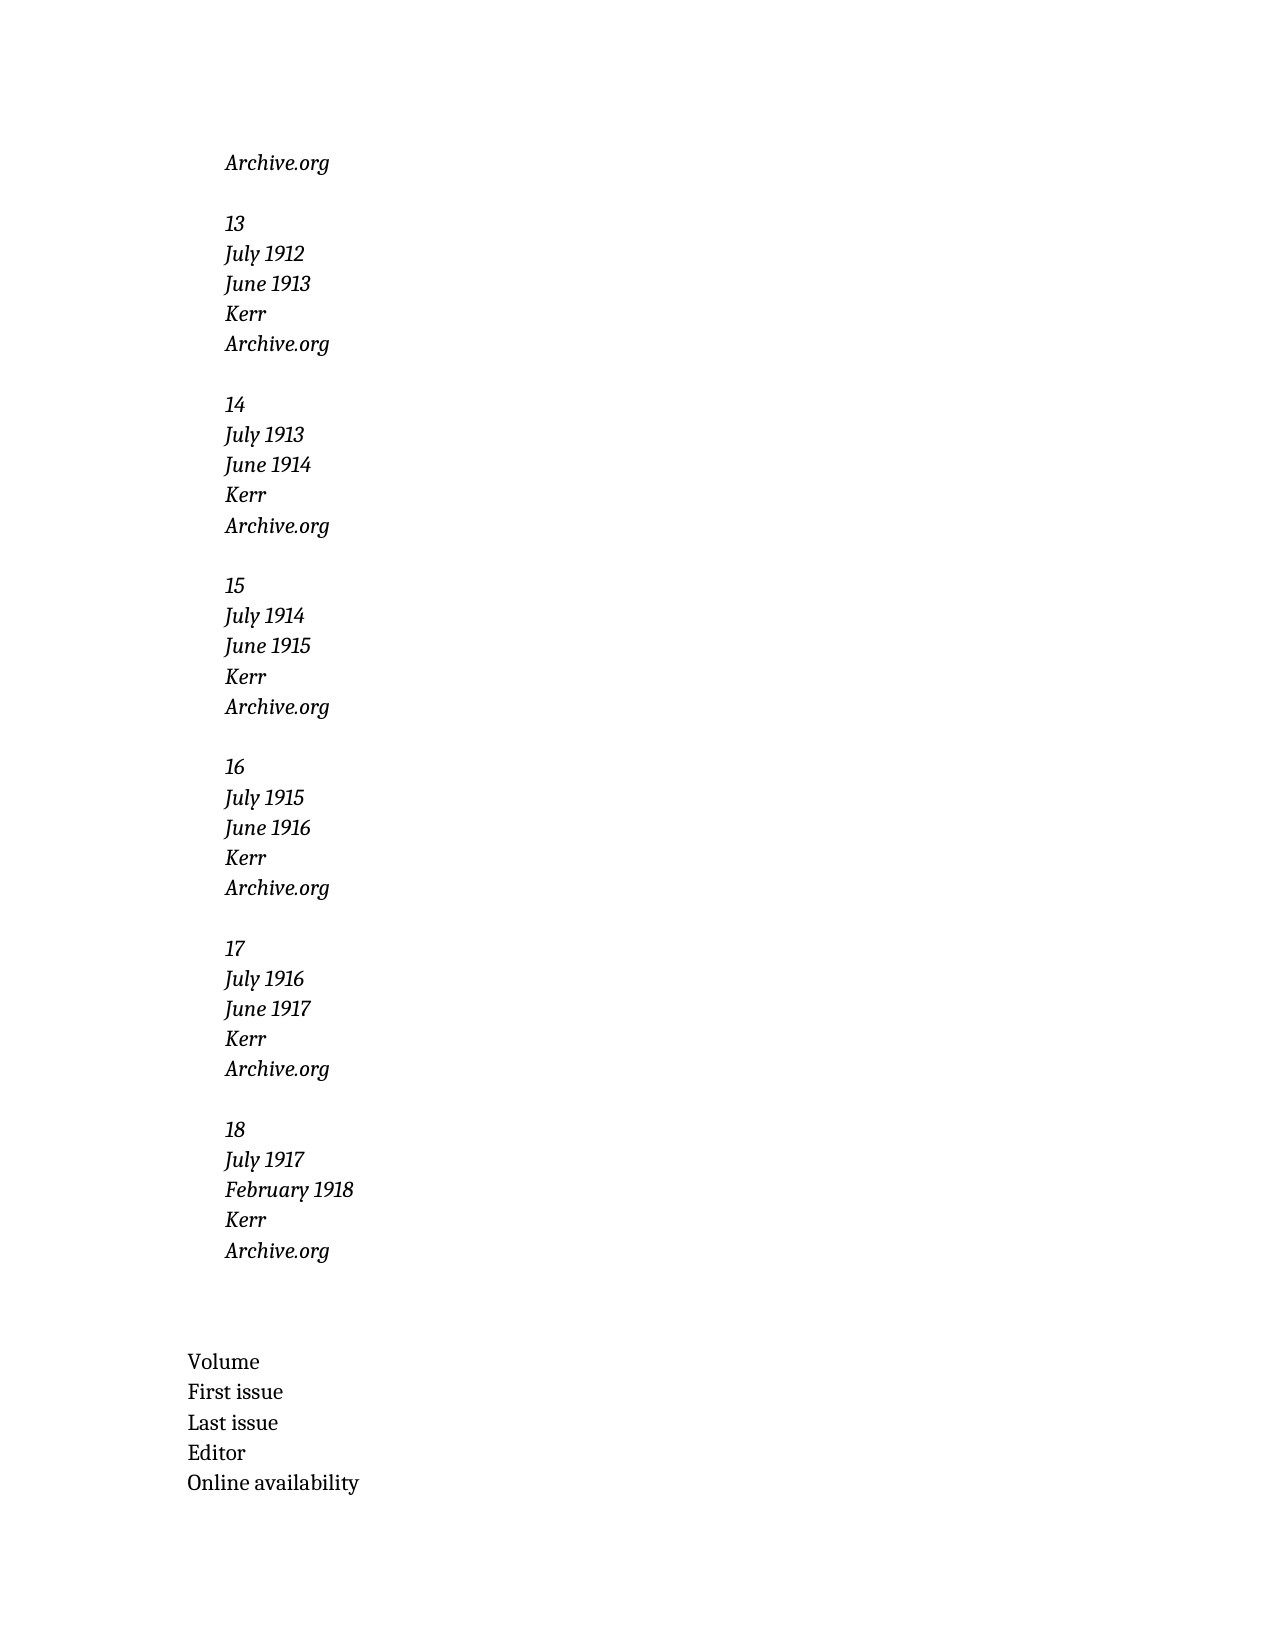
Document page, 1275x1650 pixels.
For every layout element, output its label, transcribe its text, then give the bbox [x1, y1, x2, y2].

list Archive.org 13 July 1912 June 1913 Kerr Archive.org 14 July 1913 June 1914 Kerr Archive.org 15 July 1914 June 1915 Kerr Archive.org 16 July 1915 June 1916 Kerr Archive.org 17 July 1916 June 1917 Kerr Archive.org 18 July 1917 February 1918 Kerr Archive.org [187, 150, 1087, 1264]
text Volume First issue Last issue Editor Online availability [187, 1288, 1087, 1496]
